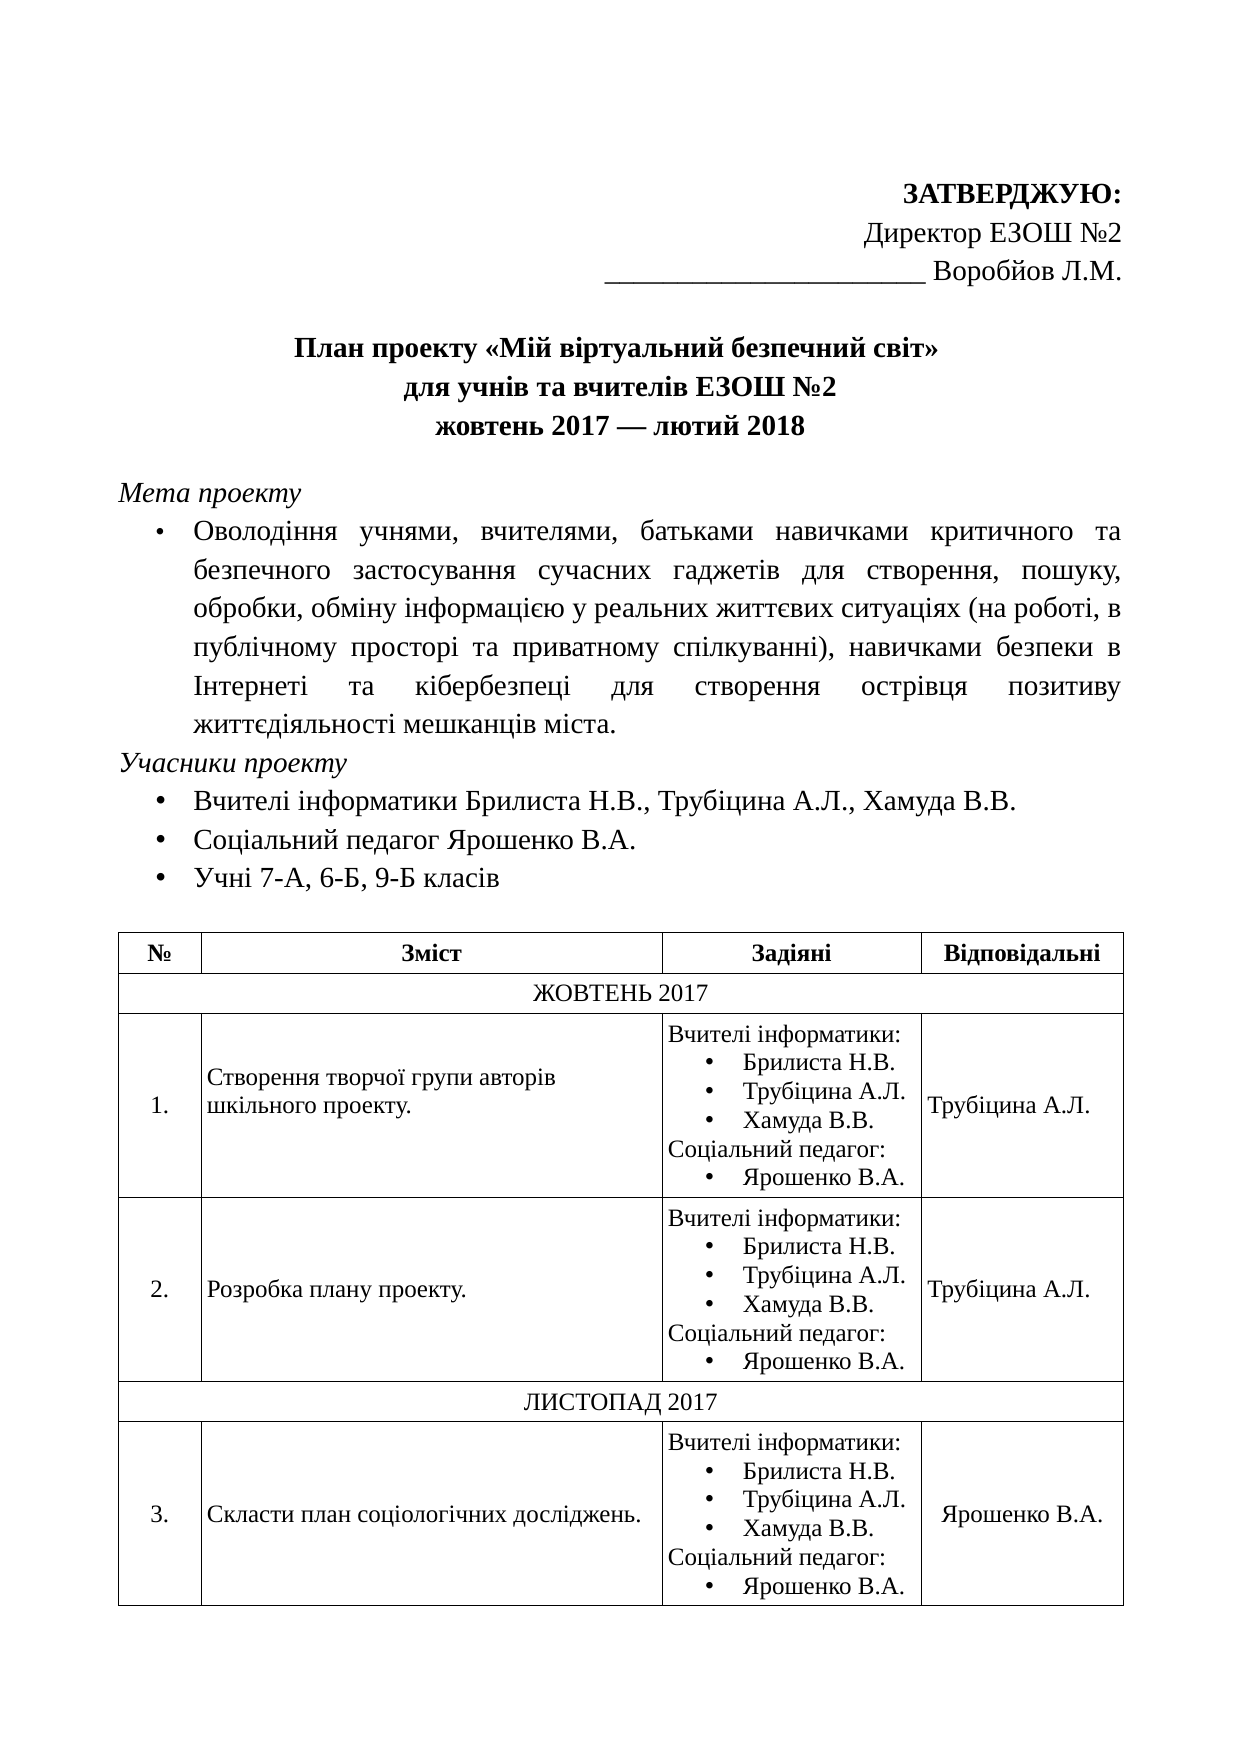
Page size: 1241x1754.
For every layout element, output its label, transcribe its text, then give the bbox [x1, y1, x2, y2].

table_cell Вчителі інформатики: Брилиста Н.В. Трубіцина А.Л. Хамуда В.В. Соціальний педагог: Ярошенко В.А. [663, 1422, 921, 1605]
table_cell Трубіцина А.Л. [922, 1198, 1123, 1381]
list Соціальний педагог Ярошенко В.А. [156, 822, 1122, 856]
table_header Зміст [202, 933, 662, 972]
text Директор ЕЗОШ №2 [118, 215, 1122, 248]
list Учні 7-А, 6-Б, 9-Б класів [156, 861, 1122, 894]
text Учасники проекту [118, 745, 1122, 778]
table_cell 2. [119, 1198, 201, 1381]
table_cell 1. [119, 1014, 201, 1197]
table_cell ЖОВТЕНЬ 2017 [119, 974, 1123, 1013]
table_header № [119, 933, 201, 972]
text Мета проекту [118, 475, 1122, 508]
table_cell Трубіцина А.Л. [922, 1014, 1123, 1197]
table_cell Вчителі інформатики: Брилиста Н.В. Трубіцина А.Л. Хамуда В.В. Соціальний педагог: Ярошенко В.А. [663, 1198, 921, 1381]
table_cell Скласти план соціологічних досліджень. [202, 1422, 662, 1605]
text жовтень 2017 — лютий 2018 [118, 408, 1122, 441]
table_cell Вчителі інформатики: Брилиста Н.В. Трубіцина А.Л. Хамуда В.В. Соціальний педагог: Ярошенко В.А. [663, 1014, 921, 1197]
text для учнів та вчителів ЕЗОШ №2 [118, 369, 1122, 403]
text ______________________ Воробйов Л.М. [118, 253, 1122, 287]
table_header Відповідальні [922, 933, 1123, 972]
table_header Задіяні [663, 933, 921, 972]
table_cell Створення творчої групи авторів шкільного проекту. [202, 1014, 662, 1197]
table_cell ЛИСТОПАД 2017 [119, 1382, 1123, 1421]
text ЗАТВЕРДЖУЮ: [118, 176, 1122, 210]
table_cell 3. [119, 1422, 201, 1605]
text План проекту «Мій віртуальний безпечний світ» [118, 331, 1122, 364]
list Оволодіння учнями, вчителями, батьками навичками критичного та безпечного застосування сучасних гаджетів для створення, пошуку, обробки, обміну інформацією у реальних життєвих ситуаціях (на роботі, в публічному просторі та приватному спілкуванні), навичками безпеки в Інтернеті та кібербезпеці для створення острівця позитиву життєдіяльності мешканців міста. [156, 513, 1122, 740]
list Вчителі інформатики Брилиста Н.В., Трубіцина А.Л., Хамуда В.В. [156, 783, 1122, 817]
table_cell Ярошенко В.А. [922, 1422, 1123, 1605]
table_cell Розробка плану проекту. [202, 1198, 662, 1381]
